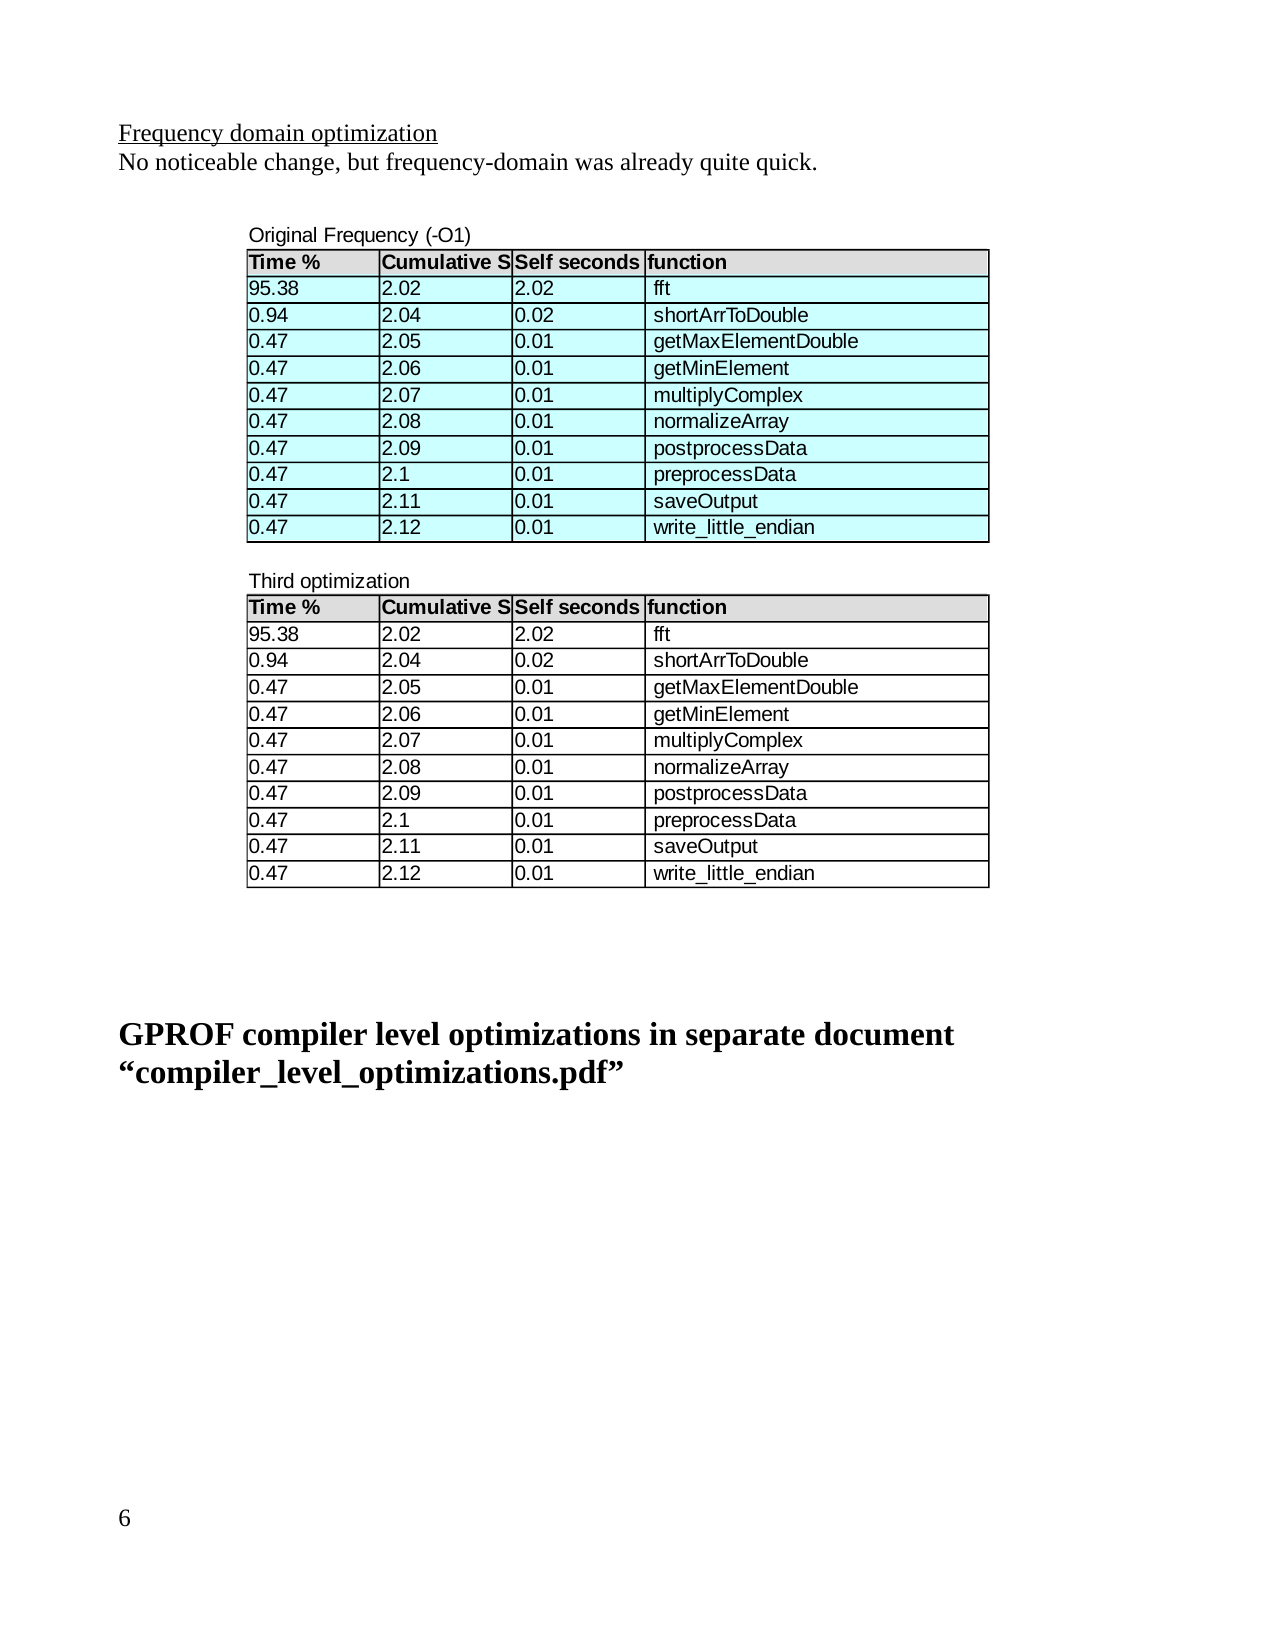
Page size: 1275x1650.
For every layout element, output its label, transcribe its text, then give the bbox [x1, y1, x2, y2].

text GPROF compiler level optimizations in separate document “compiler_level_optimizations.pdf” [118, 1014, 1157, 1091]
text No noticeable change, but frequency-domain was already quite quick. [118, 147, 1157, 176]
text Frequency domain optimization [118, 118, 1157, 147]
